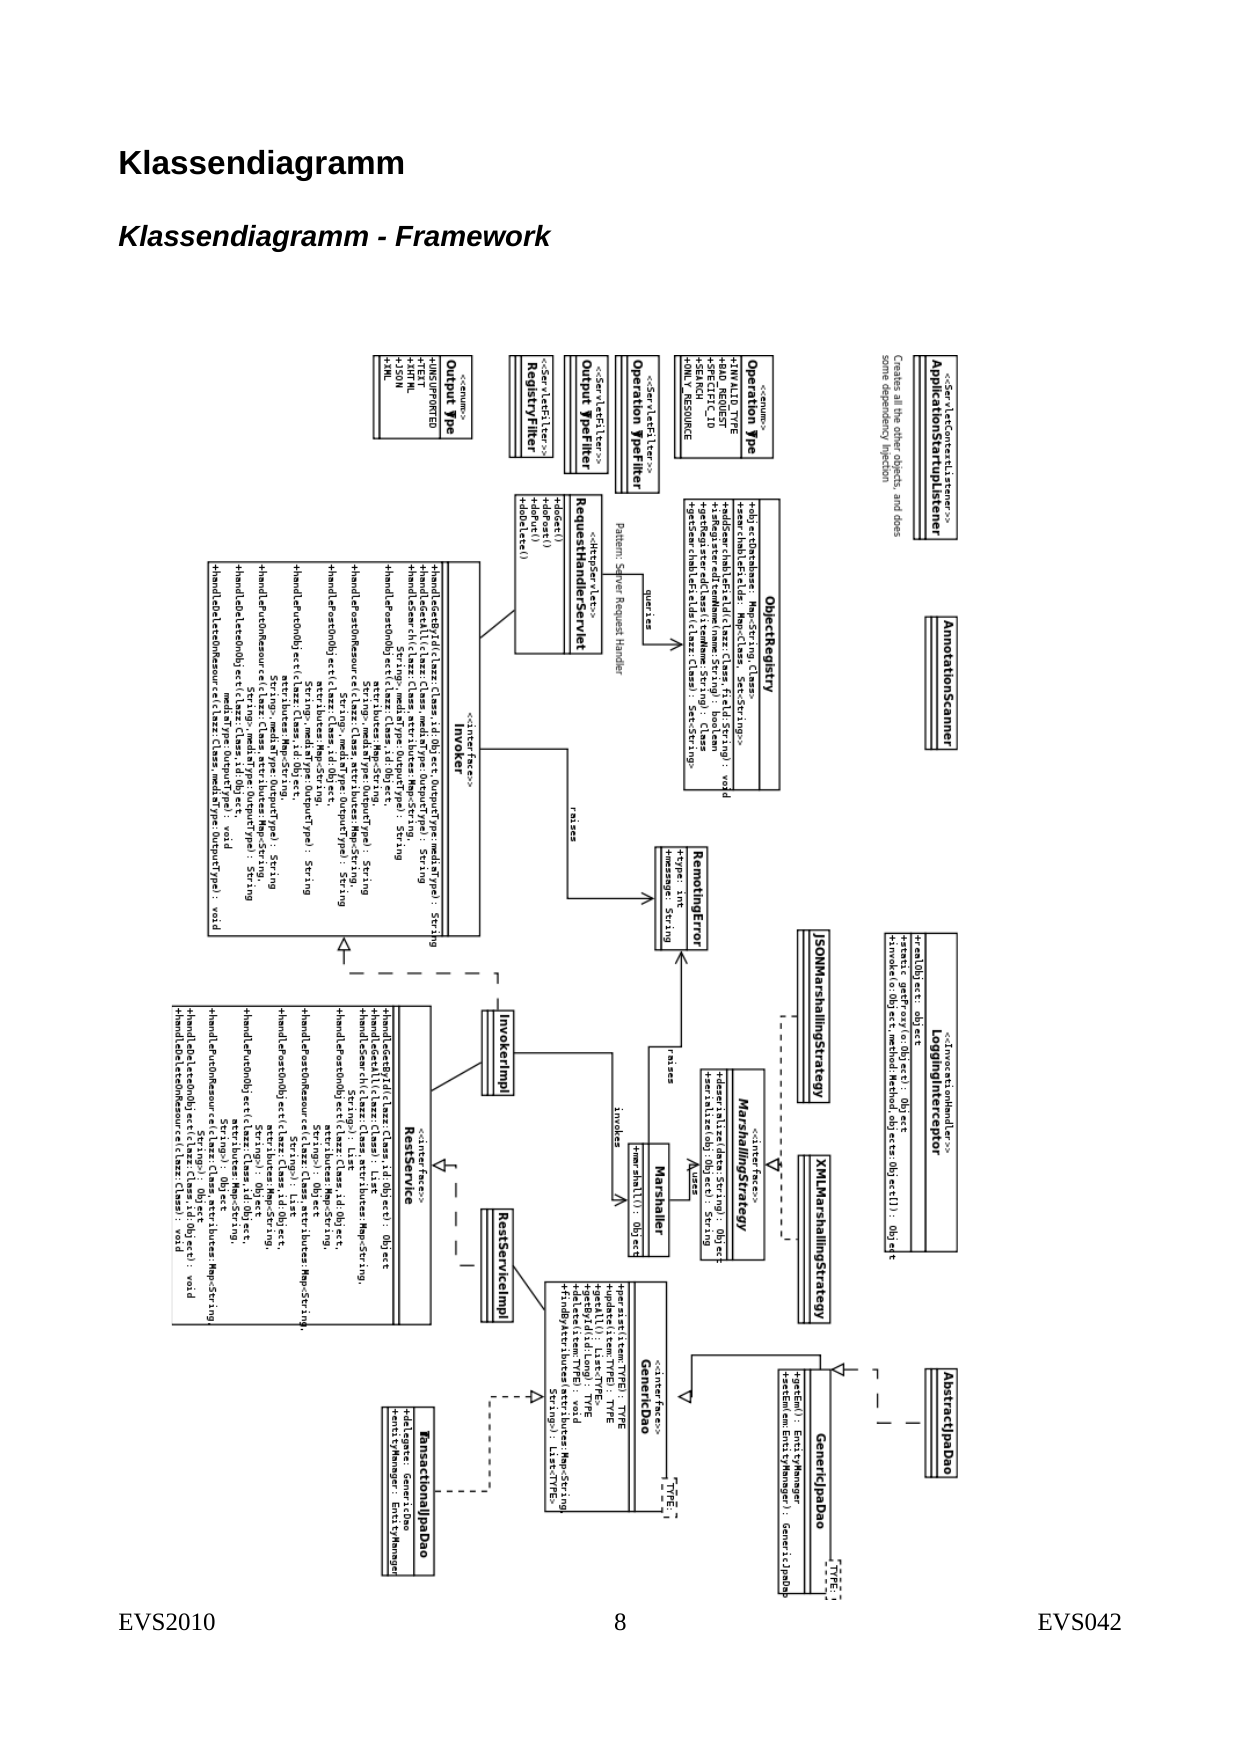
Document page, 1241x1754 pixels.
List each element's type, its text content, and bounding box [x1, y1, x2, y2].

subtitle Klassendiagramm - Framework [118, 219, 1122, 253]
subtitle Klassendiagramm [118, 143, 1122, 182]
picture [171, 355, 958, 1600]
